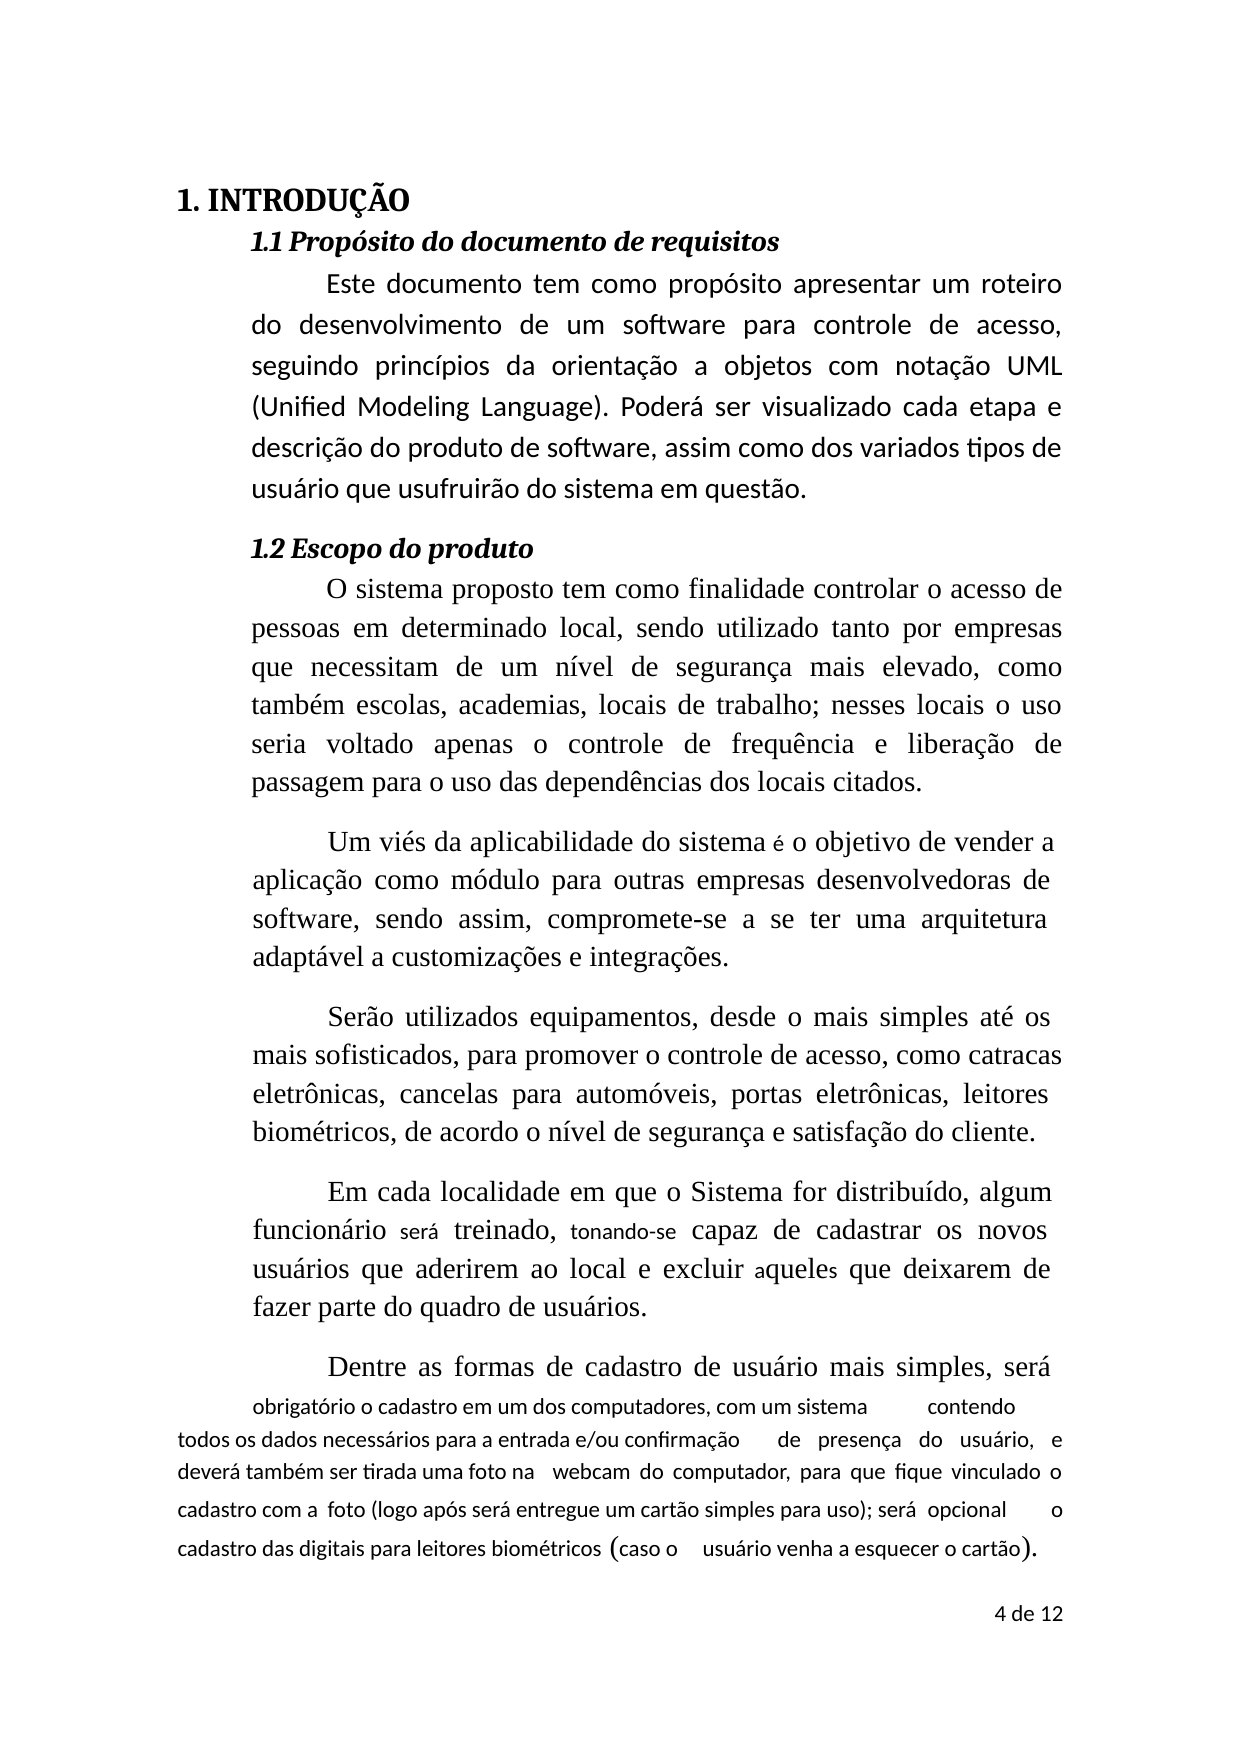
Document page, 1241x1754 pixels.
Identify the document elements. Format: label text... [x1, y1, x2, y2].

text Um viés da aplicabilidade do sistema é o objetivo de vender a aplicação como módulo para outras empresas desenvolvedoras de software, sendo assim, compromete-se a se ter uma arquitetura adaptável a customizações e integrações. [177, 824, 1063, 973]
text O sistema proposto tem como finalidade controlar o acesso de pessoas em determinado local, sendo utilizado tanto por empresas que necessitam de um nível de segurança mais elevado, como também escolas, academias, locais de trabalho; nesses locais o uso seria voltado apenas o controle de frequência e liberação de passagem para o uso das dependências dos locais citados. [251, 572, 1063, 798]
subtitle 1.2 Escopo do produto [251, 532, 1063, 565]
text Serão utilizados equipamentos, desde o mais simples até os mais sofisticados, para promover o controle de acesso, como catracas eletrônicas, cancelas para automóveis, portas eletrônicas, leitores biométricos, de acordo o nível de segurança e satisfação do cliente. [177, 999, 1063, 1148]
text Em cada localidade em que o Sistema for distribuído, algum funcionário será treinado, tonando-se capaz de cadastrar os novos usuários que aderirem ao local e excluir aqueles que deixarem de fazer parte do quadro de usuários. [177, 1174, 1063, 1323]
text Dentre as formas de cadastro de usuário mais simples, será obrigatório o cadastro em um dos computadores, com um sistema contendo todos os dados necessários para a entrada e/ou confirmação de presença do usuário, e deverá também ser tirada uma foto na webcam do computador, para que fique vinculado o cadastro com a foto (logo após será entregue um cartão simples para uso); será opcional o cadastro das digitais para leitores biométricos (caso o usuário venha a esquecer o cartão). [177, 1349, 1063, 1562]
subtitle 1. INTRODUÇÃO [177, 181, 1063, 219]
subtitle 1.1 Propósito do documento de requisitos [251, 226, 1063, 259]
text Este documento tem como propósito apresentar um roteiro do desenvolvimento de um software para controle de acesso, seguindo princípios da orientação a objetos com notação UML (Unified Modeling Language). Poderá ser visualizado cada etapa e descrição do produto de software, assim como dos variados tipos de usuário que usufruirão do sistema em questão. [251, 265, 1063, 506]
